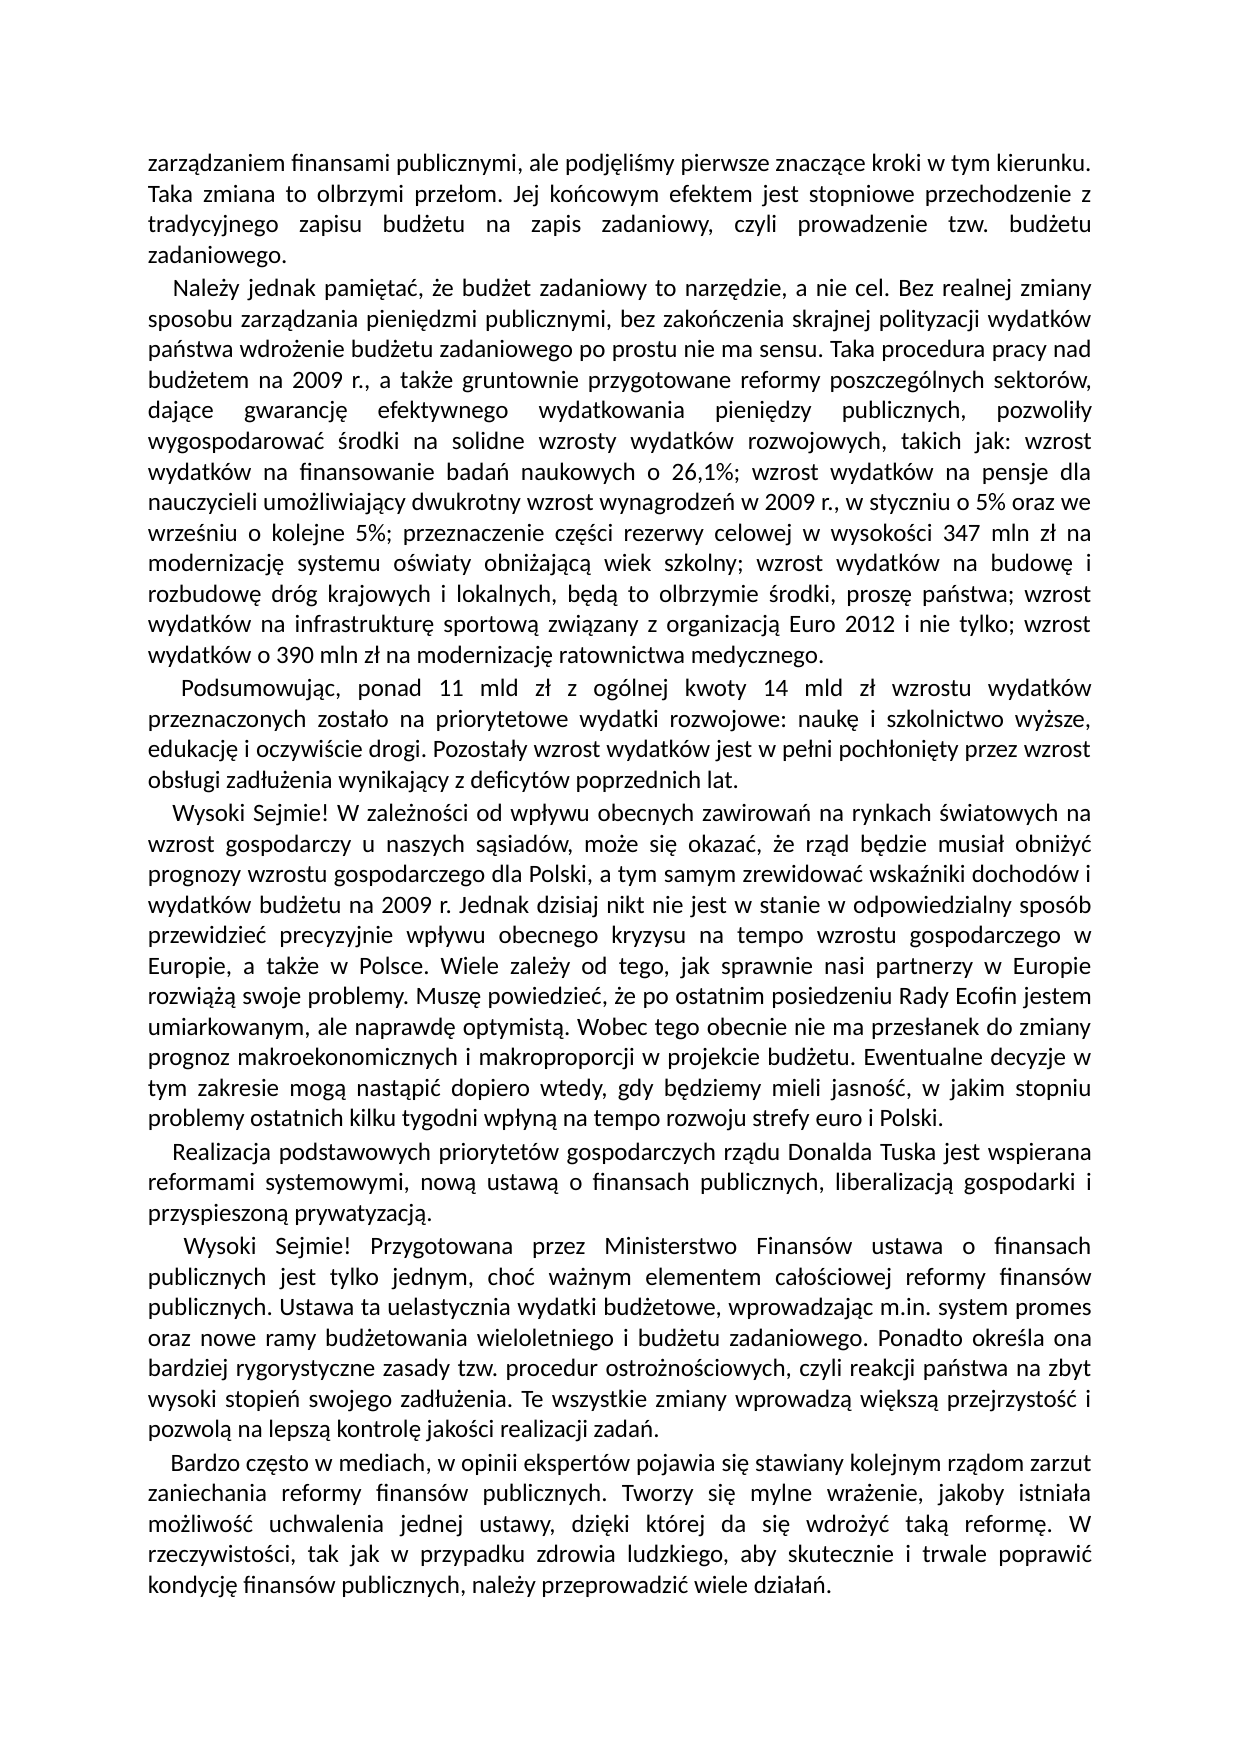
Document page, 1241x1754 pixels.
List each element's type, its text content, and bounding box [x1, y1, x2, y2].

text Wysoki Sejmie! W zależności od wpływu obecnych zawirowań na rynkach światowych na wzrost gospodarczy u naszych sąsiadów, może się okazać, że rząd będzie musiał obniżyć prognozy wzrostu gospodarczego dla Polski, a tym samym zrewidować wskaźniki dochodów i wydatków budżetu na 2009 r. Jednak dzisiaj nikt nie jest w stanie w odpowiedzialny sposób przewidzieć precyzyjnie wpływu obecnego kryzysu na tempo wzrostu gospodarczego w Europie, a także w Polsce. Wiele zależy od tego, jak sprawnie nasi partnerzy w Europie rozwiążą swoje problemy. Muszę powiedzieć, że po ostatnim posiedzeniu Rady Ecofin jestem umiarkowanym, ale naprawdę optymistą. Wobec tego obecnie nie ma przesłanek do zmiany prognoz makroekonomicznych i makroproporcji w projekcie budżetu. Ewentualne decyzje w tym zakresie mogą nastąpić dopiero wtedy, gdy będziemy mieli jasność, w jakim stopniu problemy ostatnich kilku tygodni wpłyną na tempo rozwoju strefy euro i Polski. [148, 797, 1093, 1133]
text Realizacja podstawowych priorytetów gospodarczych rządu Donalda Tuska jest wspierana reformami systemowymi, nową ustawą o finansach publicznych, liberalizacją gospodarki i przyspieszoną prywatyzacją. [148, 1136, 1093, 1227]
text Podsumowując, ponad 11 mld zł z ogólnej kwoty 14 mld zł wzrostu wydatków przeznaczonych zostało na priorytetowe wydatki rozwojowe: naukę i szkolnictwo wyższe, edukację i oczywiście drogi. Pozostały wzrost wydatków jest w pełni pochłonięty przez wzrost obsługi zadłużenia wynikający z deficytów poprzednich lat. [148, 672, 1093, 794]
text Bardzo często w mediach, w opinii ekspertów pojawia się stawiany kolejnym rządom zarzut zaniechania reformy finansów publicznych. Tworzy się mylne wrażenie, jakoby istniała możliwość uchwalenia jednej ustawy, dzięki której da się wdrożyć taką reformę. W rzeczywistości, tak jak w przypadku zdrowia ludzkiego, aby skutecznie i trwale poprawić kondycję finansów publicznych, należy przeprowadzić wiele działań. [148, 1447, 1093, 1599]
text Należy jednak pamiętać, że budżet zadaniowy to narzędzie, a nie cel. Bez realnej zmiany sposobu zarządzania pieniędzmi publicznymi, bez zakończenia skrajnej polityzacji wydatków państwa wdrożenie budżetu zadaniowego po prostu nie ma sensu. Taka procedura pracy nad budżetem na 2009 r., a także gruntownie przygotowane reformy poszczególnych sektorów, dające gwarancję efektywnego wydatkowania pieniędzy publicznych, pozwoliły wygospodarować środki na solidne wzrosty wydatków rozwojowych, takich jak: wzrost wydatków na finansowanie badań naukowych o 26,1%; wzrost wydatków na pensje dla nauczycieli umożliwiający dwukrotny wzrost wynagrodzeń w 2009 r., w styczniu o 5% oraz we wrześniu o kolejne 5%; przeznaczenie części rezerwy celowej w wysokości 347 mln zł na modernizację systemu oświaty obniżającą wiek szkolny; wzrost wydatków na budowę i rozbudowę dróg krajowych i lokalnych, będą to olbrzymie środki, proszę państwa; wzrost wydatków na infrastrukturę sportową związany z organizacją Euro 2012 i nie tylko; wzrost wydatków o 390 mln zł na modernizację ratownictwa medycznego. [148, 273, 1093, 669]
text Wysoki Sejmie! Przygotowana przez Ministerstwo Finansów ustawa o finansach publicznych jest tylko jednym, choć ważnym elementem całościowej reformy finansów publicznych. Ustawa ta uelastycznia wydatki budżetowe, wprowadzając m.in. system promes oraz nowe ramy budżetowania wieloletniego i budżetu zadaniowego. Ponadto określa ona bardziej rygorystyczne zasady tzw. procedur ostrożnościowych, czyli reakcji państwa na zbyt wysoki stopień swojego zadłużenia. Te wszystkie zmiany wprowadzą większą przejrzystość i pozwolą na lepszą kontrolę jakości realizacji zadań. [148, 1230, 1093, 1444]
text zarządzaniem finansami publicznymi, ale podjęliśmy pierwsze znaczące kroki w tym kierunku. Taka zmiana to olbrzymi przełom. Jej końcowym efektem jest stopniowe przechodzenie z tradycyjnego zapisu budżetu na zapis zadaniowy, czyli prowadzenie tzw. budżetu zadaniowego. [148, 148, 1093, 270]
